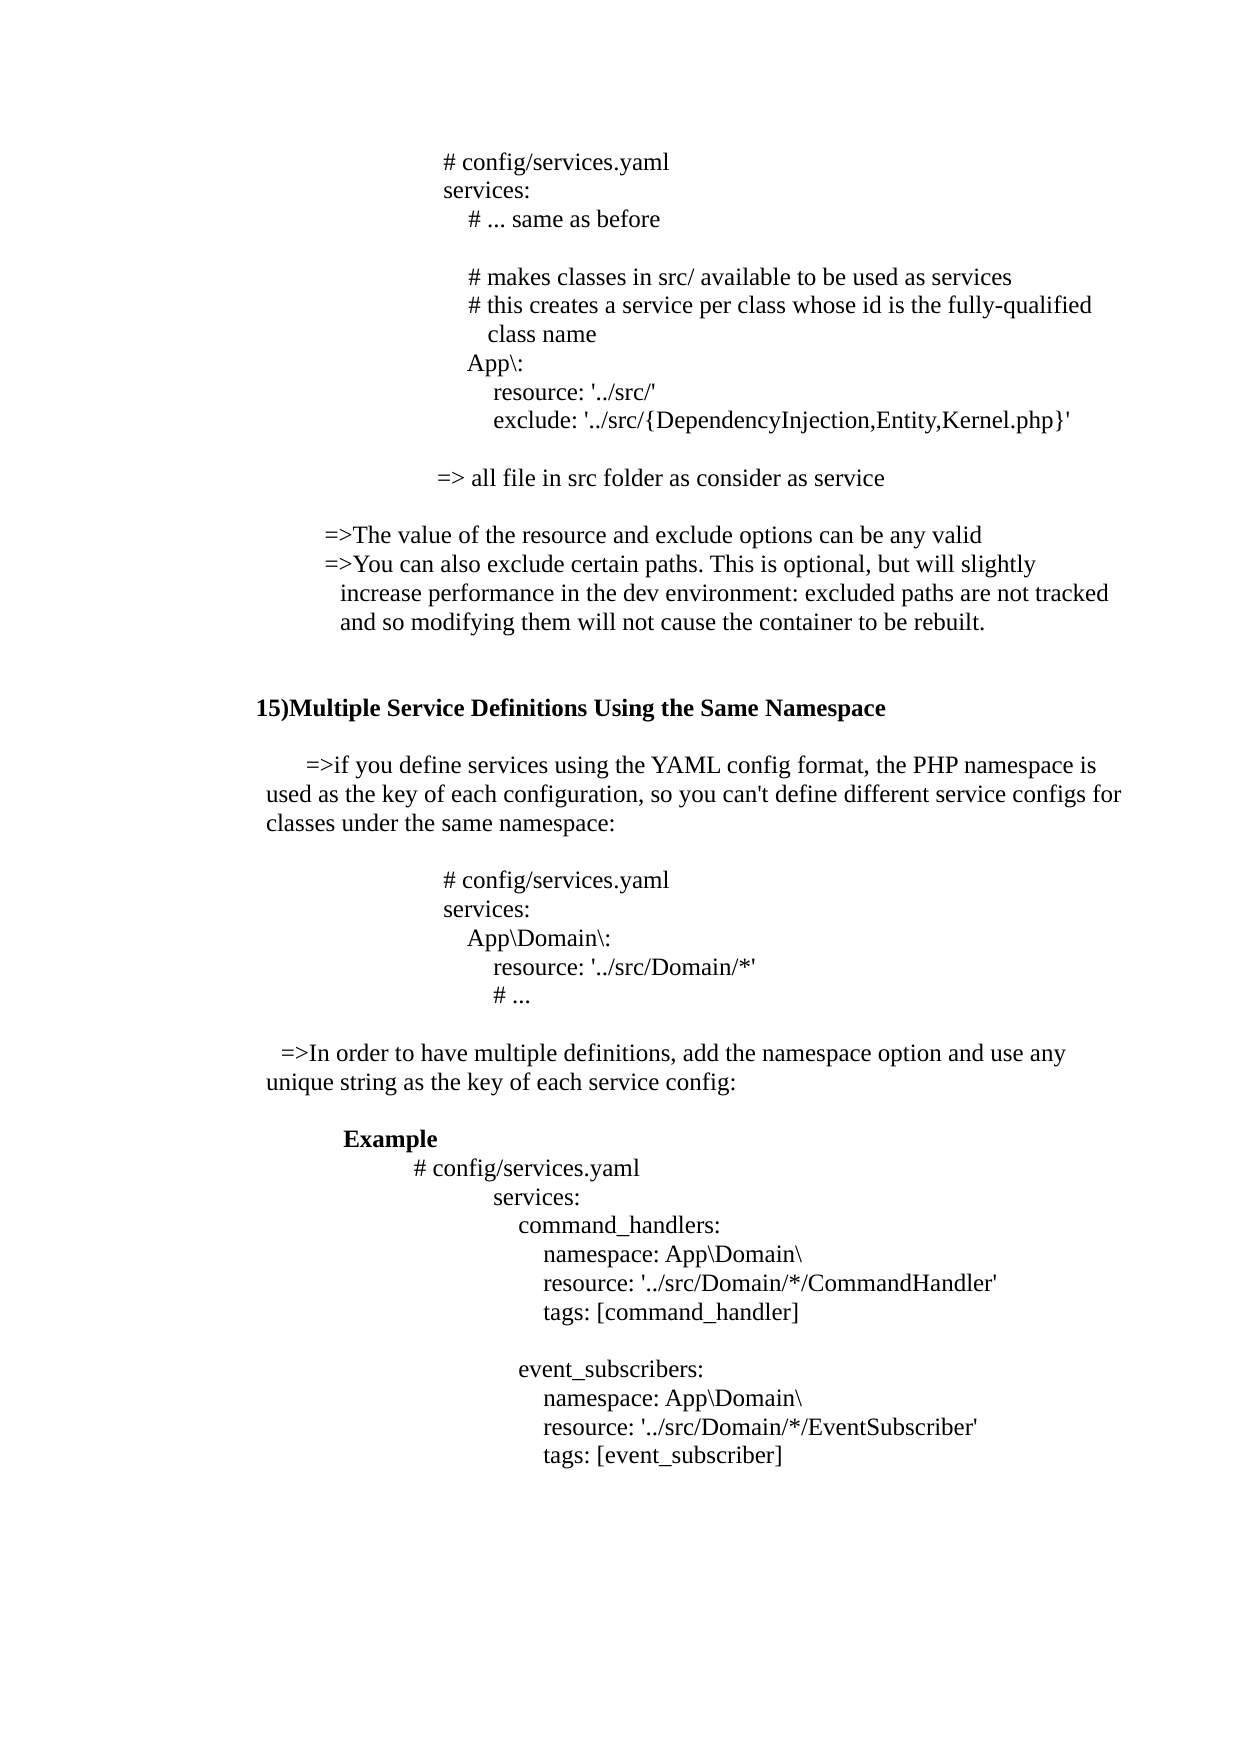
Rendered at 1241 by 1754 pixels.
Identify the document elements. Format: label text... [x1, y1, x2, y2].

text exclude: '../src/{DependencyInjection,Entity,Kernel.php}' [118, 406, 1122, 434]
text services: [118, 176, 1122, 204]
text namespace: App\Domain\ [118, 1239, 1122, 1268]
text tags: [event_subscriber] [118, 1441, 1122, 1469]
text # config/services.yaml [118, 866, 1122, 894]
text resource: '../src/Domain/*' [118, 952, 1122, 981]
text =>You can also exclude certain paths. This is optional, but will slightly increase performance in the dev environment: excluded paths are not tracked and so modifying them will not cause the container to be rebuilt. [118, 549, 1122, 636]
text # this creates a service per class whose id is the fully-qualified class name [118, 291, 1122, 348]
text # config/services.yaml [118, 1153, 1122, 1182]
text =>The value of the resource and exclude options can be any valid [118, 521, 1122, 549]
text resource: '../src/' [118, 377, 1122, 406]
text event_subscribers: [118, 1354, 1122, 1383]
text tags: [command_handler] [118, 1297, 1122, 1326]
text # makes classes in src/ available to be used as services [118, 262, 1122, 291]
text App\: [118, 348, 1122, 377]
text # ... same as before [118, 204, 1122, 233]
text 15)Multiple Service Definitions Using the Same Namespace [118, 693, 1122, 722]
text services: [118, 894, 1122, 923]
text # ... [118, 981, 1122, 1009]
text resource: '../src/Domain/*/CommandHandler' [118, 1268, 1122, 1297]
text => all file in src folder as consider as service [118, 463, 1122, 492]
text App\Domain\: [118, 923, 1122, 952]
text =>if you define services using the YAML config format, the PHP namespace is used as the key of each configuration, so you can't define different service configs for classes under the same namespace: [118, 751, 1122, 837]
text resource: '../src/Domain/*/EventSubscriber' [118, 1412, 1122, 1441]
text services: [118, 1182, 1122, 1211]
text Example [118, 1124, 1122, 1153]
text namespace: App\Domain\ [118, 1383, 1122, 1412]
text command_handlers: [118, 1211, 1122, 1239]
text # config/services.yaml [118, 147, 1122, 176]
text =>In order to have multiple definitions, add the namespace option and use any unique string as the key of each service config: [118, 1038, 1122, 1096]
